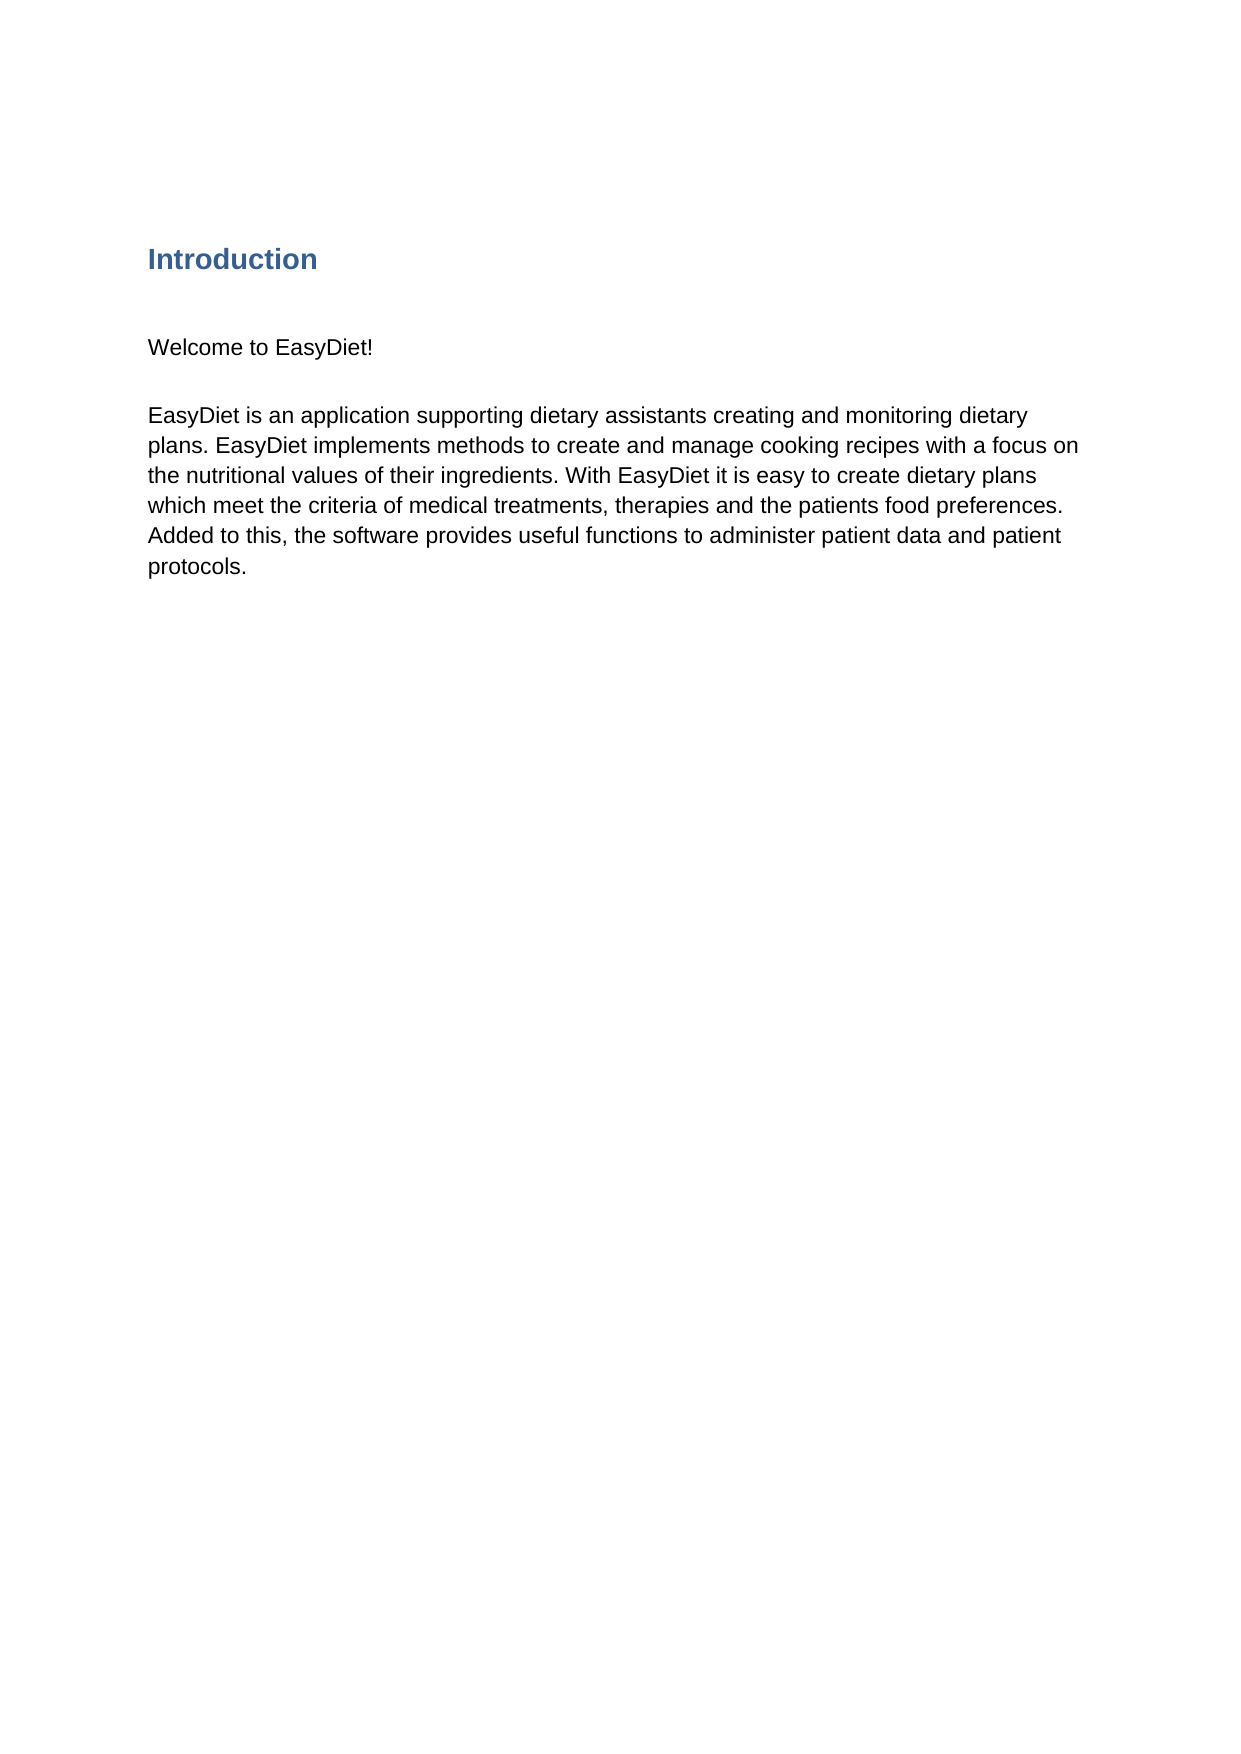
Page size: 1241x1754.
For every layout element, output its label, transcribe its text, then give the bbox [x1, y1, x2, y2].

subtitle Introduction [148, 242, 1093, 275]
text Welcome to EasyDiet! EasyDiet is an application supporting dietary assistants creating and monitoring dietary plans. EasyDiet implements methods to create and manage cooking recipes with a focus on the nutritional values of their ingredients. With EasyDiet it is easy to create dietary plans which meet the criteria of medical treatments, therapies and the patients food preferences. Added to this, the software provides useful functions to administer patient data and patient protocols. [148, 334, 1093, 579]
